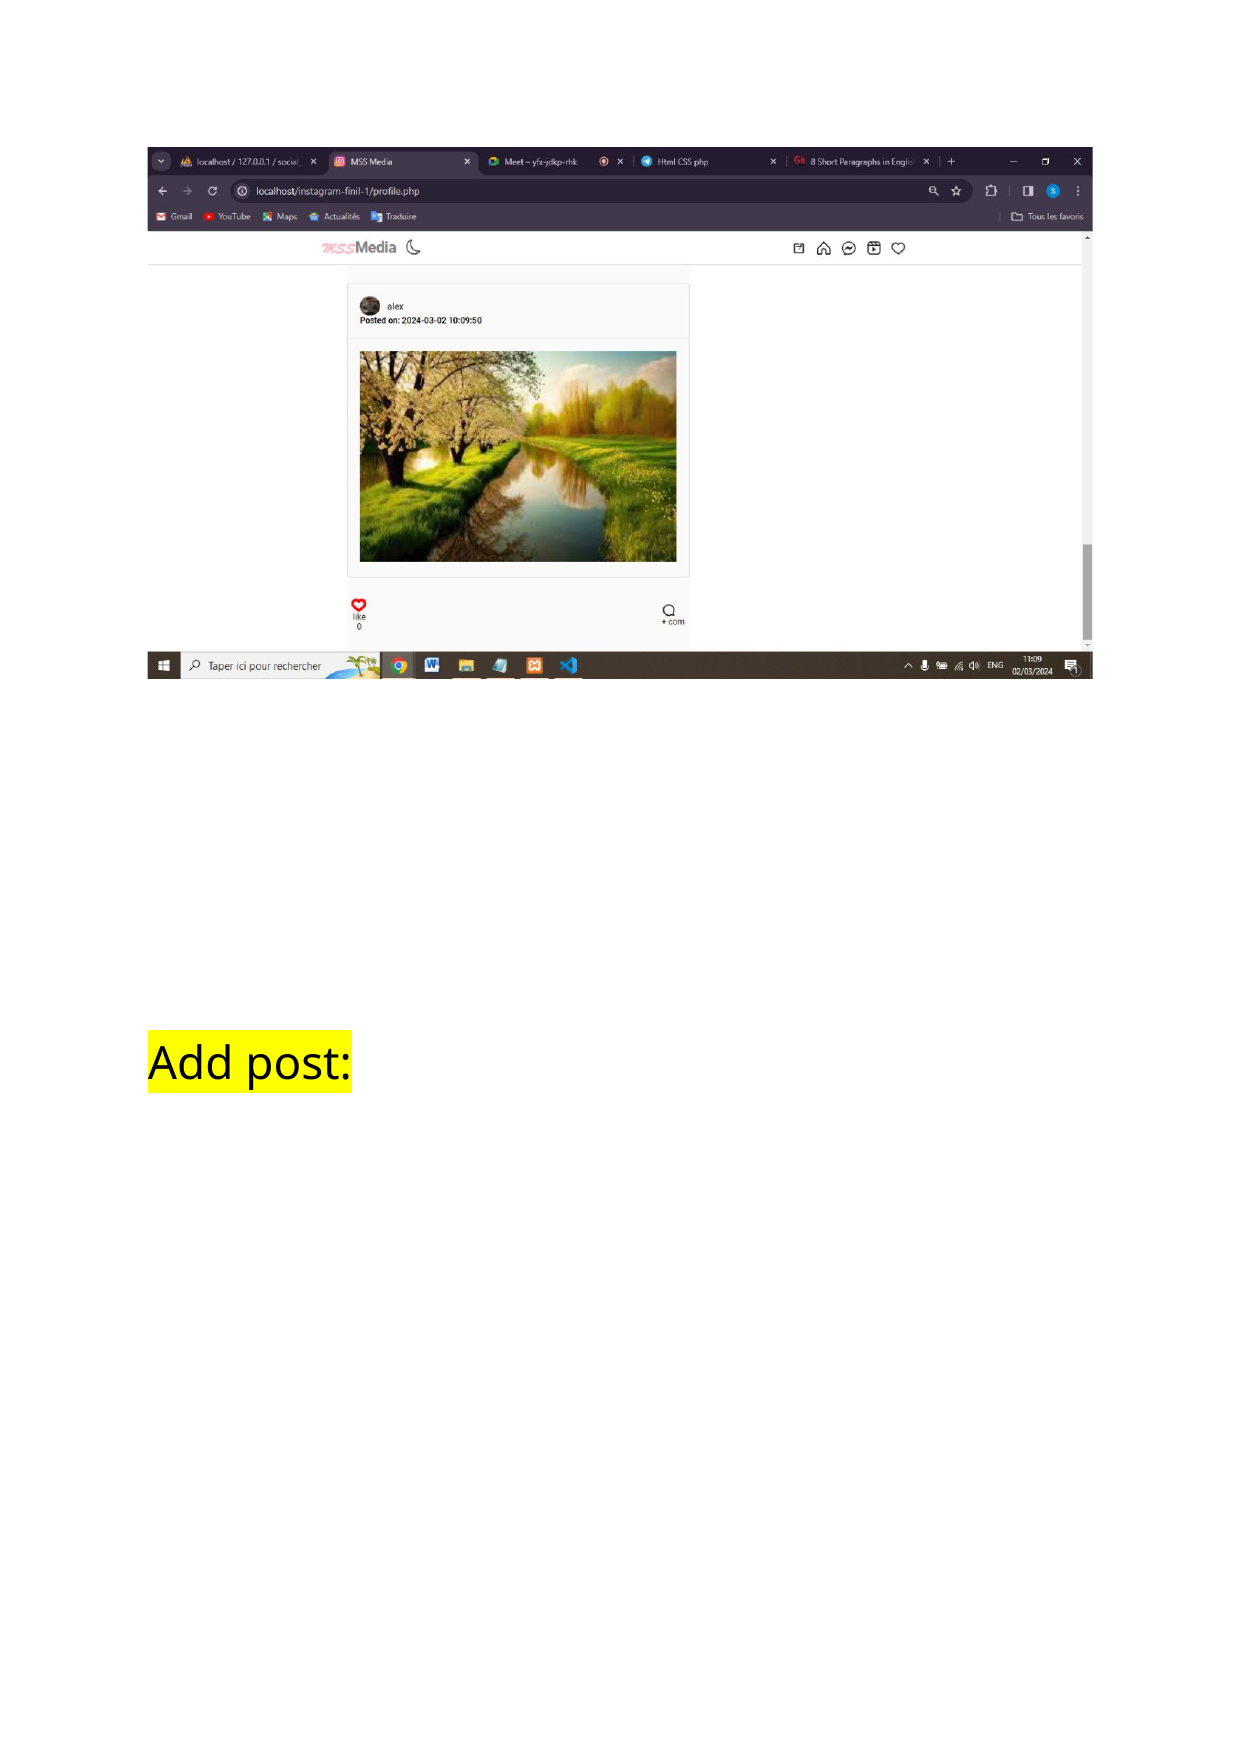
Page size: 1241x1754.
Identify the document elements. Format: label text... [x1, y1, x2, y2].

text Add post: [148, 1030, 1093, 1093]
